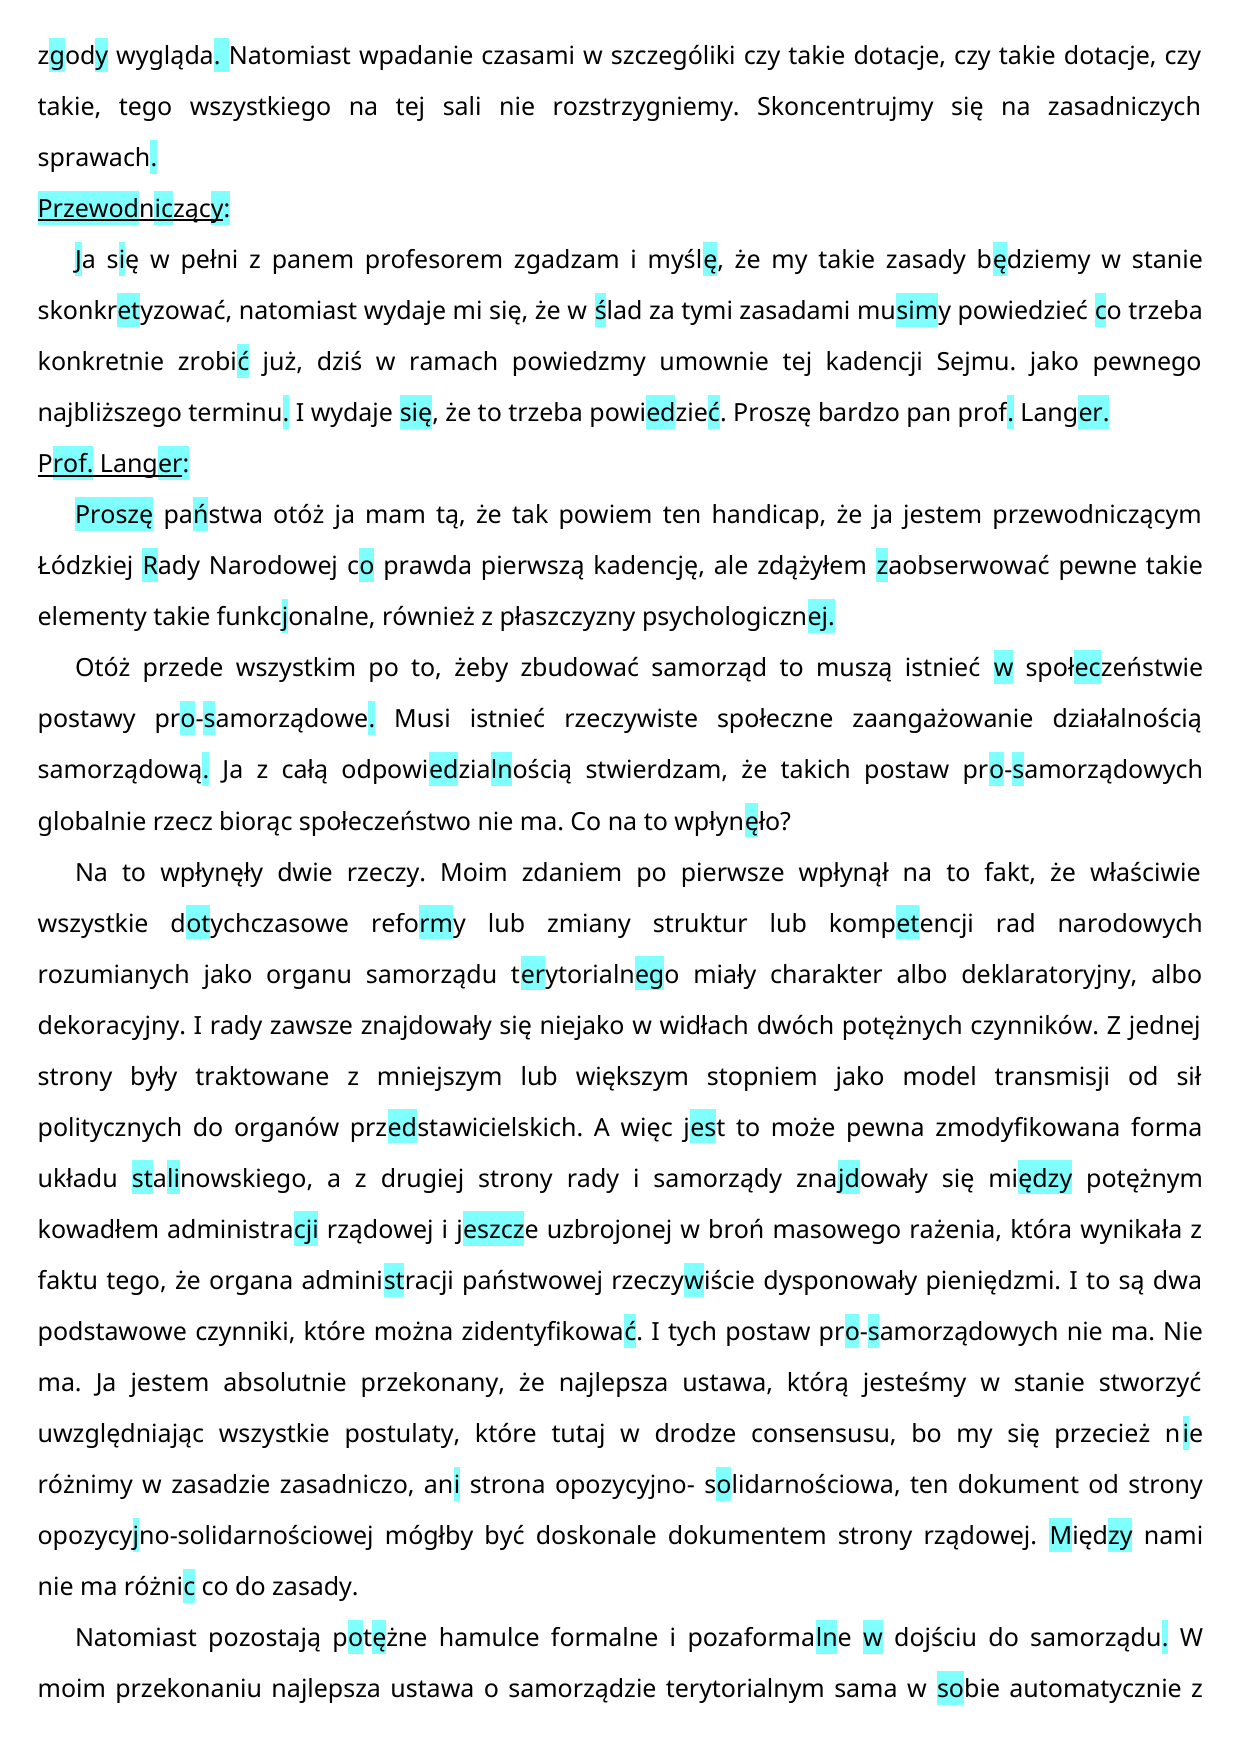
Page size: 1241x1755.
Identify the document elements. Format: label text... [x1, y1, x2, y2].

text Natomiast pozostają potężne hamulce formalne i pozaformalne w dojściu do samorządu. W moim przekonaniu najlepsza ustawa o samorządzie terytorialnym sama w sobie automatycznie z [37, 1620, 1203, 1705]
text Otóż przede wszystkim po to, żeby zbudować samorząd to muszą istnieć w społeczeństwie postawy pro-samorządowe. Musi istnieć rzeczywiste społeczne zaangażowanie działalnością samorządową. Ja z całą odpowiedzialnością stwierdzam, że takich postaw pro-samorządowych globalnie rzecz biorąc społeczeństwo nie ma. Co na to wpłynęło? [37, 650, 1203, 837]
text Przewodniczący: [37, 191, 1203, 225]
text Proszę państwa otóż ja mam tą, że tak powiem ten handicap, że ja jestem przewodniczącym Łódzkiej Rady Narodowej co prawda pierwszą kadencję, ale zdążyłem zaobserwować pewne takie elementy takie funkcjonalne, również z płaszczyzny psychologicznej. [37, 497, 1203, 633]
text zgody wygląda. Natomiast wpadanie czasami w szczególiki czy takie dotacje, czy takie dotacje, czy takie, tego wszystkiego na tej sali nie rozstrzygniemy. Skoncentrujmy się na zasadniczych sprawach. [37, 37, 1203, 174]
text Na to wpłynęły dwie rzeczy. Moim zdaniem po pierwsze wpłynął na to fakt, że właściwie wszystkie dotychczasowe reformy lub zmiany struktur lub kompetencji rad narodowych rozumianych jako organu samorządu terytorialnego miały charakter albo deklaratoryjny, albo dekoracyjny. I rady zawsze znajdowały się niejako w widłach dwóch potężnych czynników. Z jednej strony były traktowane z mniejszym lub większym stopniem jako model transmisji od sił politycznych do organów przedstawicielskich. A więc jest to może pewna zmodyfikowana forma układu stalinowskiego, a z drugiej strony rady i samorządy znajdowały się między potężnym kowadłem administracji rządowej i jeszcze uzbrojonej w broń masowego rażenia, która wynikała z faktu tego, że organa administracji państwowej rzeczywiście dysponowały pieniędzmi. I to są dwa podstawowe czynniki, które można zidentyfikować. I tych postaw pro-samorządowych nie ma. Nie ma. Ja jestem absolutnie przekonany, że najlepsza ustawa, którą jesteśmy w stanie stworzyć uwzględniając wszystkie postulaty, które tutaj w drodze consensusu, bo my się przecież nie różnimy w zasadzie zasadniczo, ani strona opozycyjno- solidarnościowa, ten dokument od strony opozycyjno-solidarnościowej mógłby być doskonale dokumentem strony rządowej. Między nami nie ma różnic co do zasady. [37, 854, 1203, 1603]
text Ja się w pełni z panem profesorem zgadzam i myślę, że my takie zasady będziemy w stanie skonkretyzować, natomiast wydaje mi się, że w ślad za tymi zasadami musimy powiedzieć co trzeba konkretnie zrobić już, dziś w ramach powiedzmy umownie tej kadencji Sejmu. jako pewnego najbliższego terminu. I wydaje się, że to trzeba powiedzieć. Proszę bardzo pan prof. Langer. [37, 242, 1203, 429]
text Prof. Langer: [37, 446, 1203, 480]
